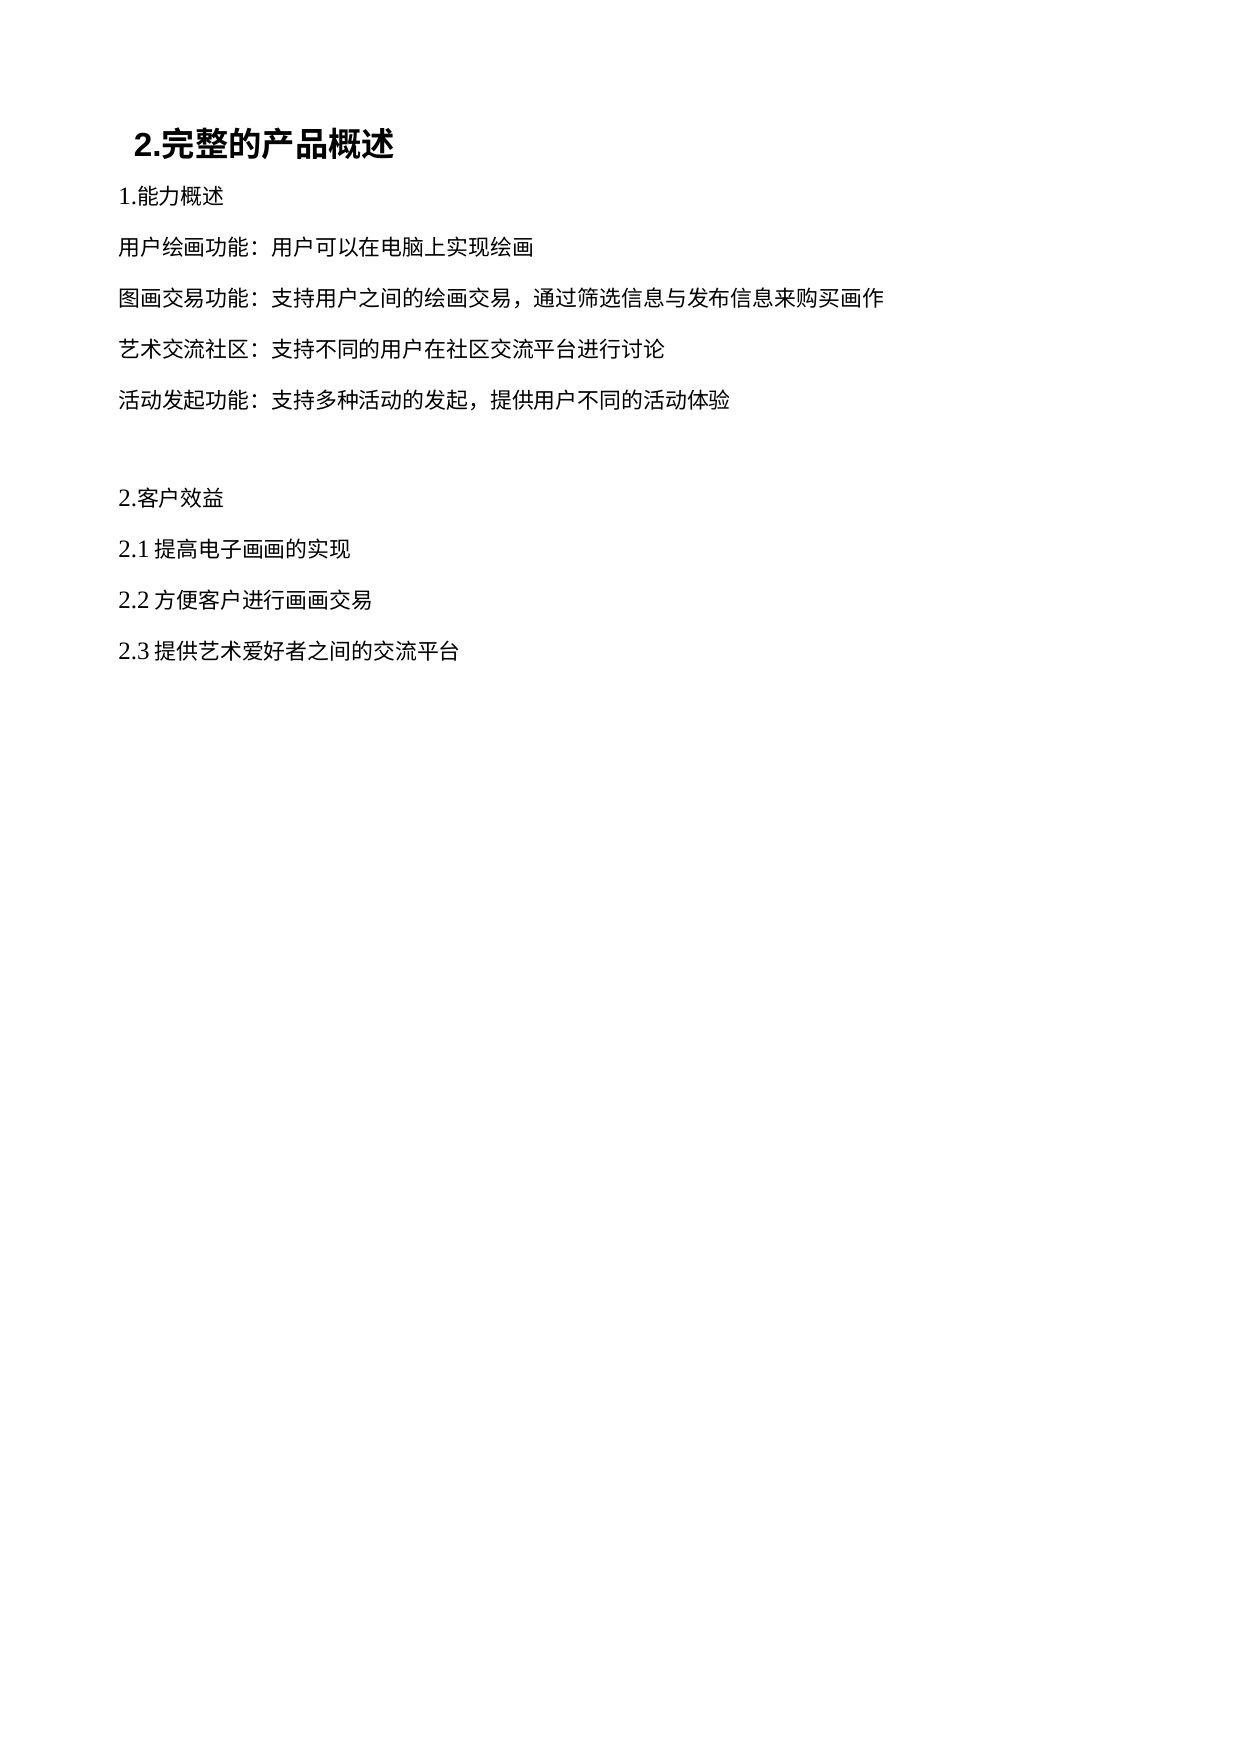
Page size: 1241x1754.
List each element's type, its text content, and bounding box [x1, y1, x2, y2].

text 2.客户效益 [118, 481, 1122, 513]
text 2.2方便客户进行画画交易 [118, 583, 1122, 615]
text 图画交易功能：支持用户之间的绘画交易，通过筛选信息与发布信息来购买画作 [118, 281, 1122, 312]
text 2.1提高电子画画的实现 [118, 532, 1122, 564]
subtitle 2.完整的产品概述 [118, 118, 1122, 166]
text 1.能力概述 [118, 179, 1122, 211]
text 2.3提供艺术爱好者之间的交流平台 [118, 634, 1122, 666]
text 用户绘画功能：用户可以在电脑上实现绘画 [118, 230, 1122, 261]
text 艺术交流社区：支持不同的用户在社区交流平台进行讨论 [118, 332, 1122, 363]
text 活动发起功能：支持多种活动的发起，提供用户不同的活动体验 [118, 383, 1122, 414]
